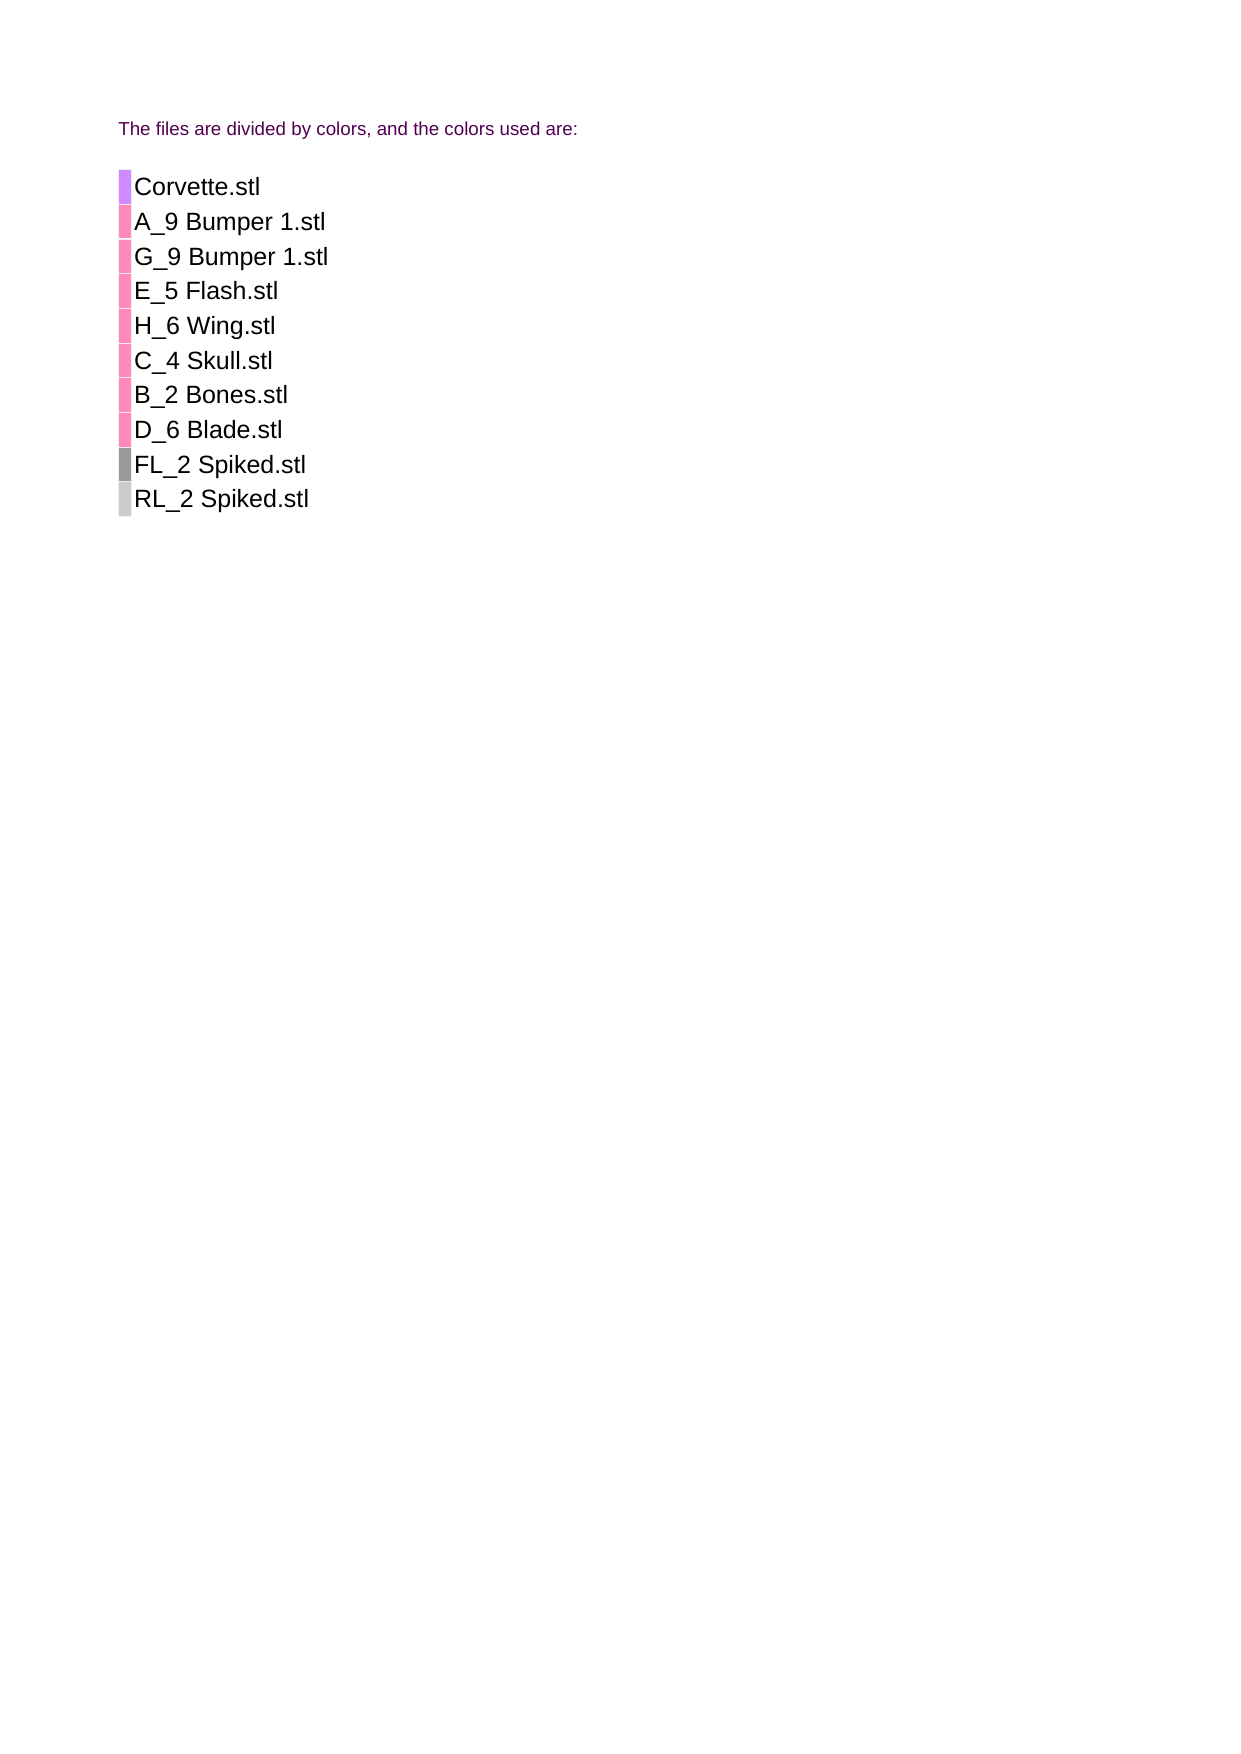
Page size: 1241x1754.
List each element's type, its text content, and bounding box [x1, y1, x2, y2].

table_cell RL_2 Spiked.stl [132, 481, 339, 516]
table_cell H_6 Wing.stl [132, 308, 339, 343]
table_cell [119, 309, 131, 343]
table_header Corvette.stl [132, 169, 339, 204]
table_cell D_6 Blade.stl [132, 412, 339, 447]
table_cell [119, 413, 131, 447]
table_cell [119, 378, 131, 412]
table_cell FL_2 Spiked.stl [132, 447, 339, 481]
table_cell [119, 344, 131, 377]
table_cell A_9 Bumper 1.stl [132, 204, 339, 238]
text The files are divided by colors, and the colors used are: [118, 118, 1122, 140]
table_cell [119, 274, 131, 308]
table_header [119, 170, 131, 204]
table_cell C_4 Skull.stl [132, 343, 339, 377]
table_cell B_2 Bones.stl [132, 377, 339, 412]
table_cell [119, 240, 131, 273]
table_cell G_9 Bumper 1.stl [132, 239, 339, 273]
table_cell [119, 205, 131, 238]
table_cell [119, 448, 131, 481]
table_cell E_5 Flash.stl [132, 273, 339, 308]
table_cell [119, 482, 131, 516]
